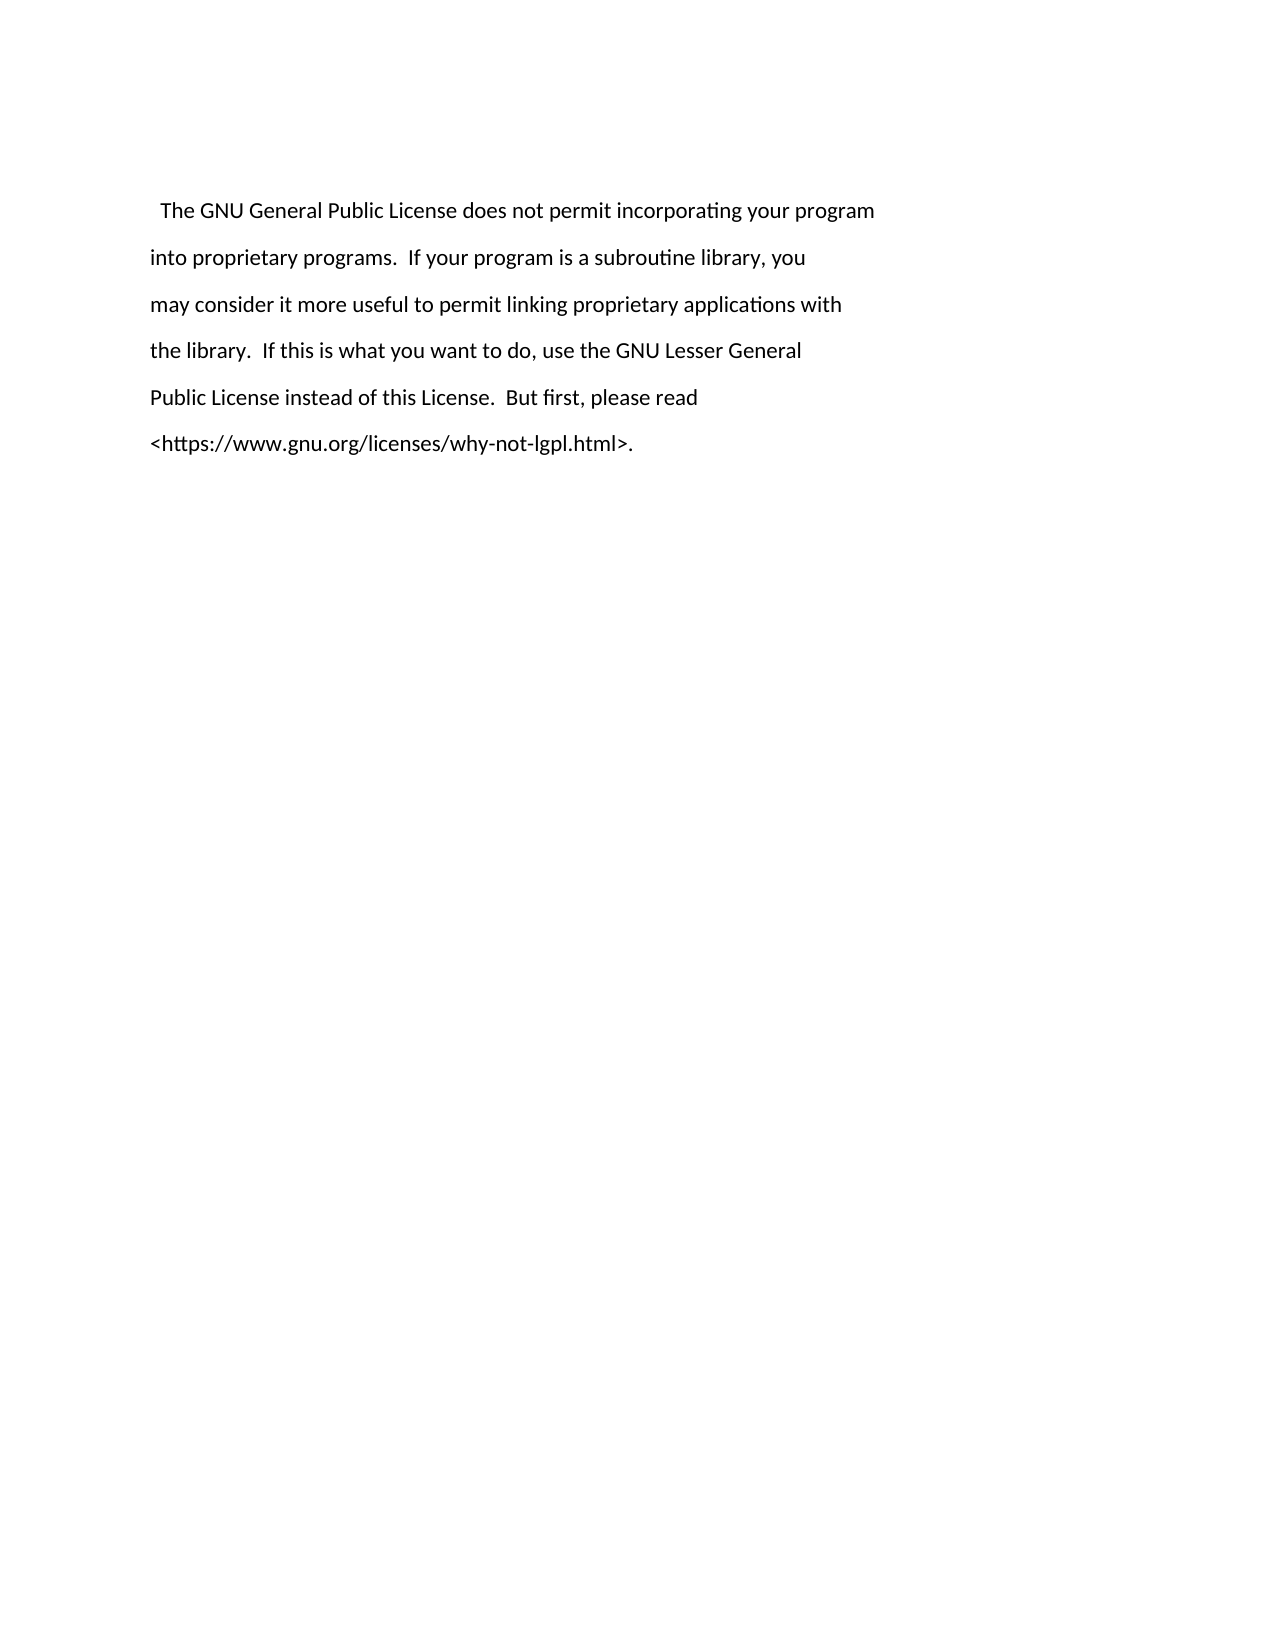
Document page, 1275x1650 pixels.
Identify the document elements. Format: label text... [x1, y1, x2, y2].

text The GNU General Public License does not permit incorporating your program [150, 197, 1125, 224]
text the library. If this is what you want to do, use the GNU Lesser General [150, 336, 1125, 364]
text may consider it more useful to permit linking proprietary applications with [150, 290, 1125, 318]
text into proprietary programs. If your program is a subroutine library, you [150, 243, 1125, 271]
text Public License instead of this License. But first, please read [150, 383, 1125, 411]
text <https://www.gnu.org/licenses/why-not-lgpl.html>. [150, 429, 1125, 457]
